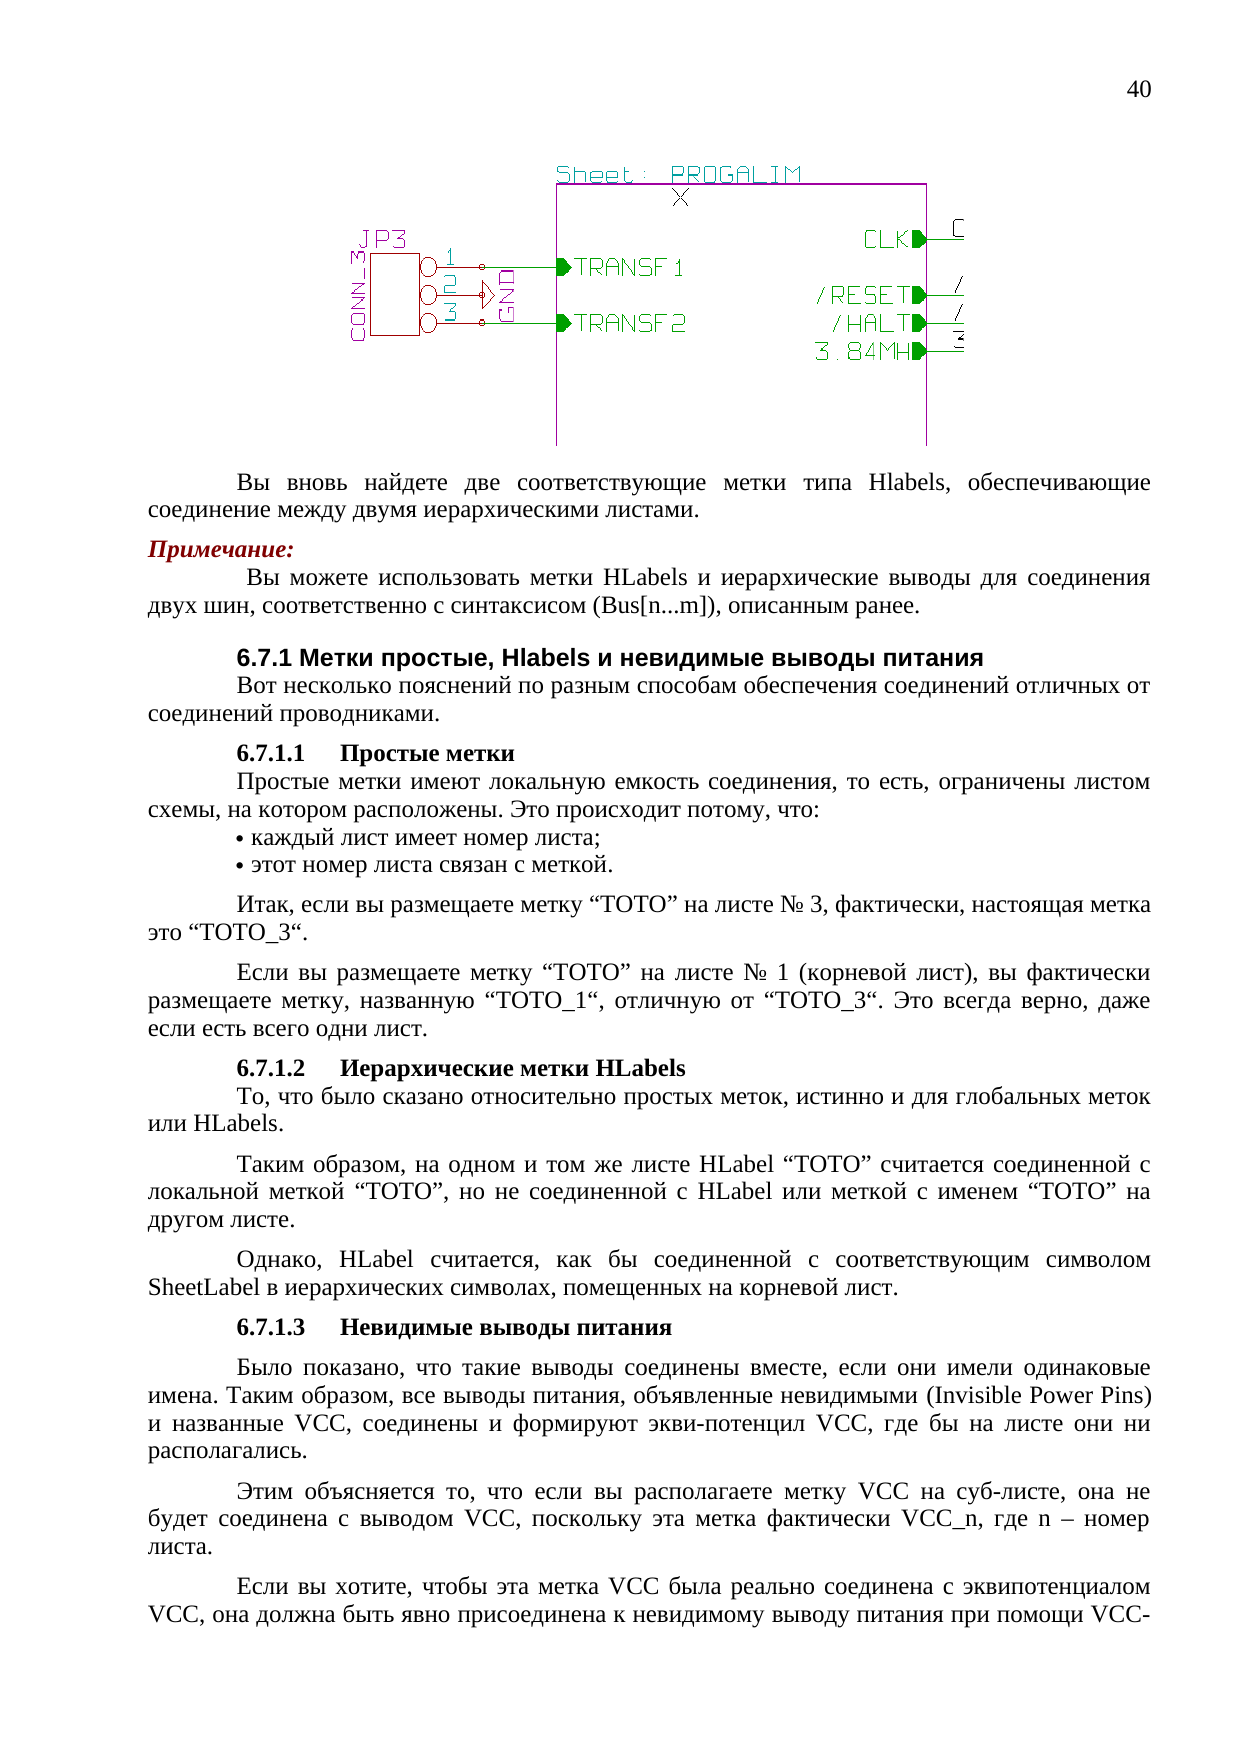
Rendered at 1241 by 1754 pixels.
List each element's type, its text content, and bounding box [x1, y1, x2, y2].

text Примечание: [148, 536, 1152, 563]
text Вот несколько пояснений по разным способам обеспечения соединений отличных от соединений проводниками. [148, 672, 1152, 727]
text Было показано, что такие выводы соединены вместе, если они имели одинаковые имена. Таким образом, все выводы питания, объявленные невидимыми (Invisible Power Pins) и названные VCC, соединены и формируют экви-потенцил VCC, где бы на листе они ни располагались. [148, 1353, 1152, 1464]
subtitle Невидимые выводы питания [148, 1313, 1152, 1341]
subtitle Иерархические метки HLabels [148, 1054, 1152, 1082]
subtitle Простые метки [148, 739, 1152, 767]
text Таким образом, на одном и том же листе HLabel “TOTO” считается соединенной с локальной меткой “TOTO”, но не соединенной с HLabel или меткой с именем “TOTO” на другом листе. [148, 1150, 1152, 1233]
text Вы можете использовать метки HLabels и иерархические выводы для соединения двух шин, соответственно с синтаксисом (Bus[n...m]), описанным ранее. [148, 563, 1152, 619]
text Вы вновь найдете две соответствующие метки типа Hlabels, обеспечивающие соединение между двумя иерархическими листами. [148, 468, 1152, 523]
text Итак, если вы размещаете метку “TOTO” на листе № 3, фактически, настоящая метка это “TOTO_3“. [148, 891, 1152, 946]
text Этим объясняется то, что если вы располагаете метку VCC на суб-листе, она не будет соединена с выводом VCC, поскольку эта метка фактически VCC_n, где n – номер листа. [148, 1477, 1152, 1560]
list этот номер листа связан с меткой. [148, 850, 1152, 878]
list каждый лист имеет номер листа; [148, 823, 1152, 850]
text Однако, HLabel считается, как бы соединенной с соответствующим символом SheetLabel в иерархических символах, помещенных на корневой лист. [148, 1245, 1152, 1301]
text Простые метки имеют локальную емкость соединения, то есть, ограничены листом схемы, на котором расположены. Это происходит потому, что: [148, 767, 1152, 823]
subtitle Метки простые, Hlabels и невидимые выводы питания [148, 644, 1152, 672]
text То, что было сказано относительно простых меток, истинно и для глобальных меток или HLabels. [148, 1082, 1152, 1137]
text Если вы хотите, чтобы эта метка VCC была реально соединена с эквипотенциалом VCC, она должна быть явно присоединена к невидимому выводу питания при помощи VCC- [148, 1572, 1152, 1628]
text Если вы размещаете метку “TOTO” на листе № 1 (корневой лист), вы фактически размещаете метку, названную “TOTO_1“, отличную от “TOTO_3“. Это всегда верно, даже если есть всего одни лист. [148, 958, 1152, 1042]
